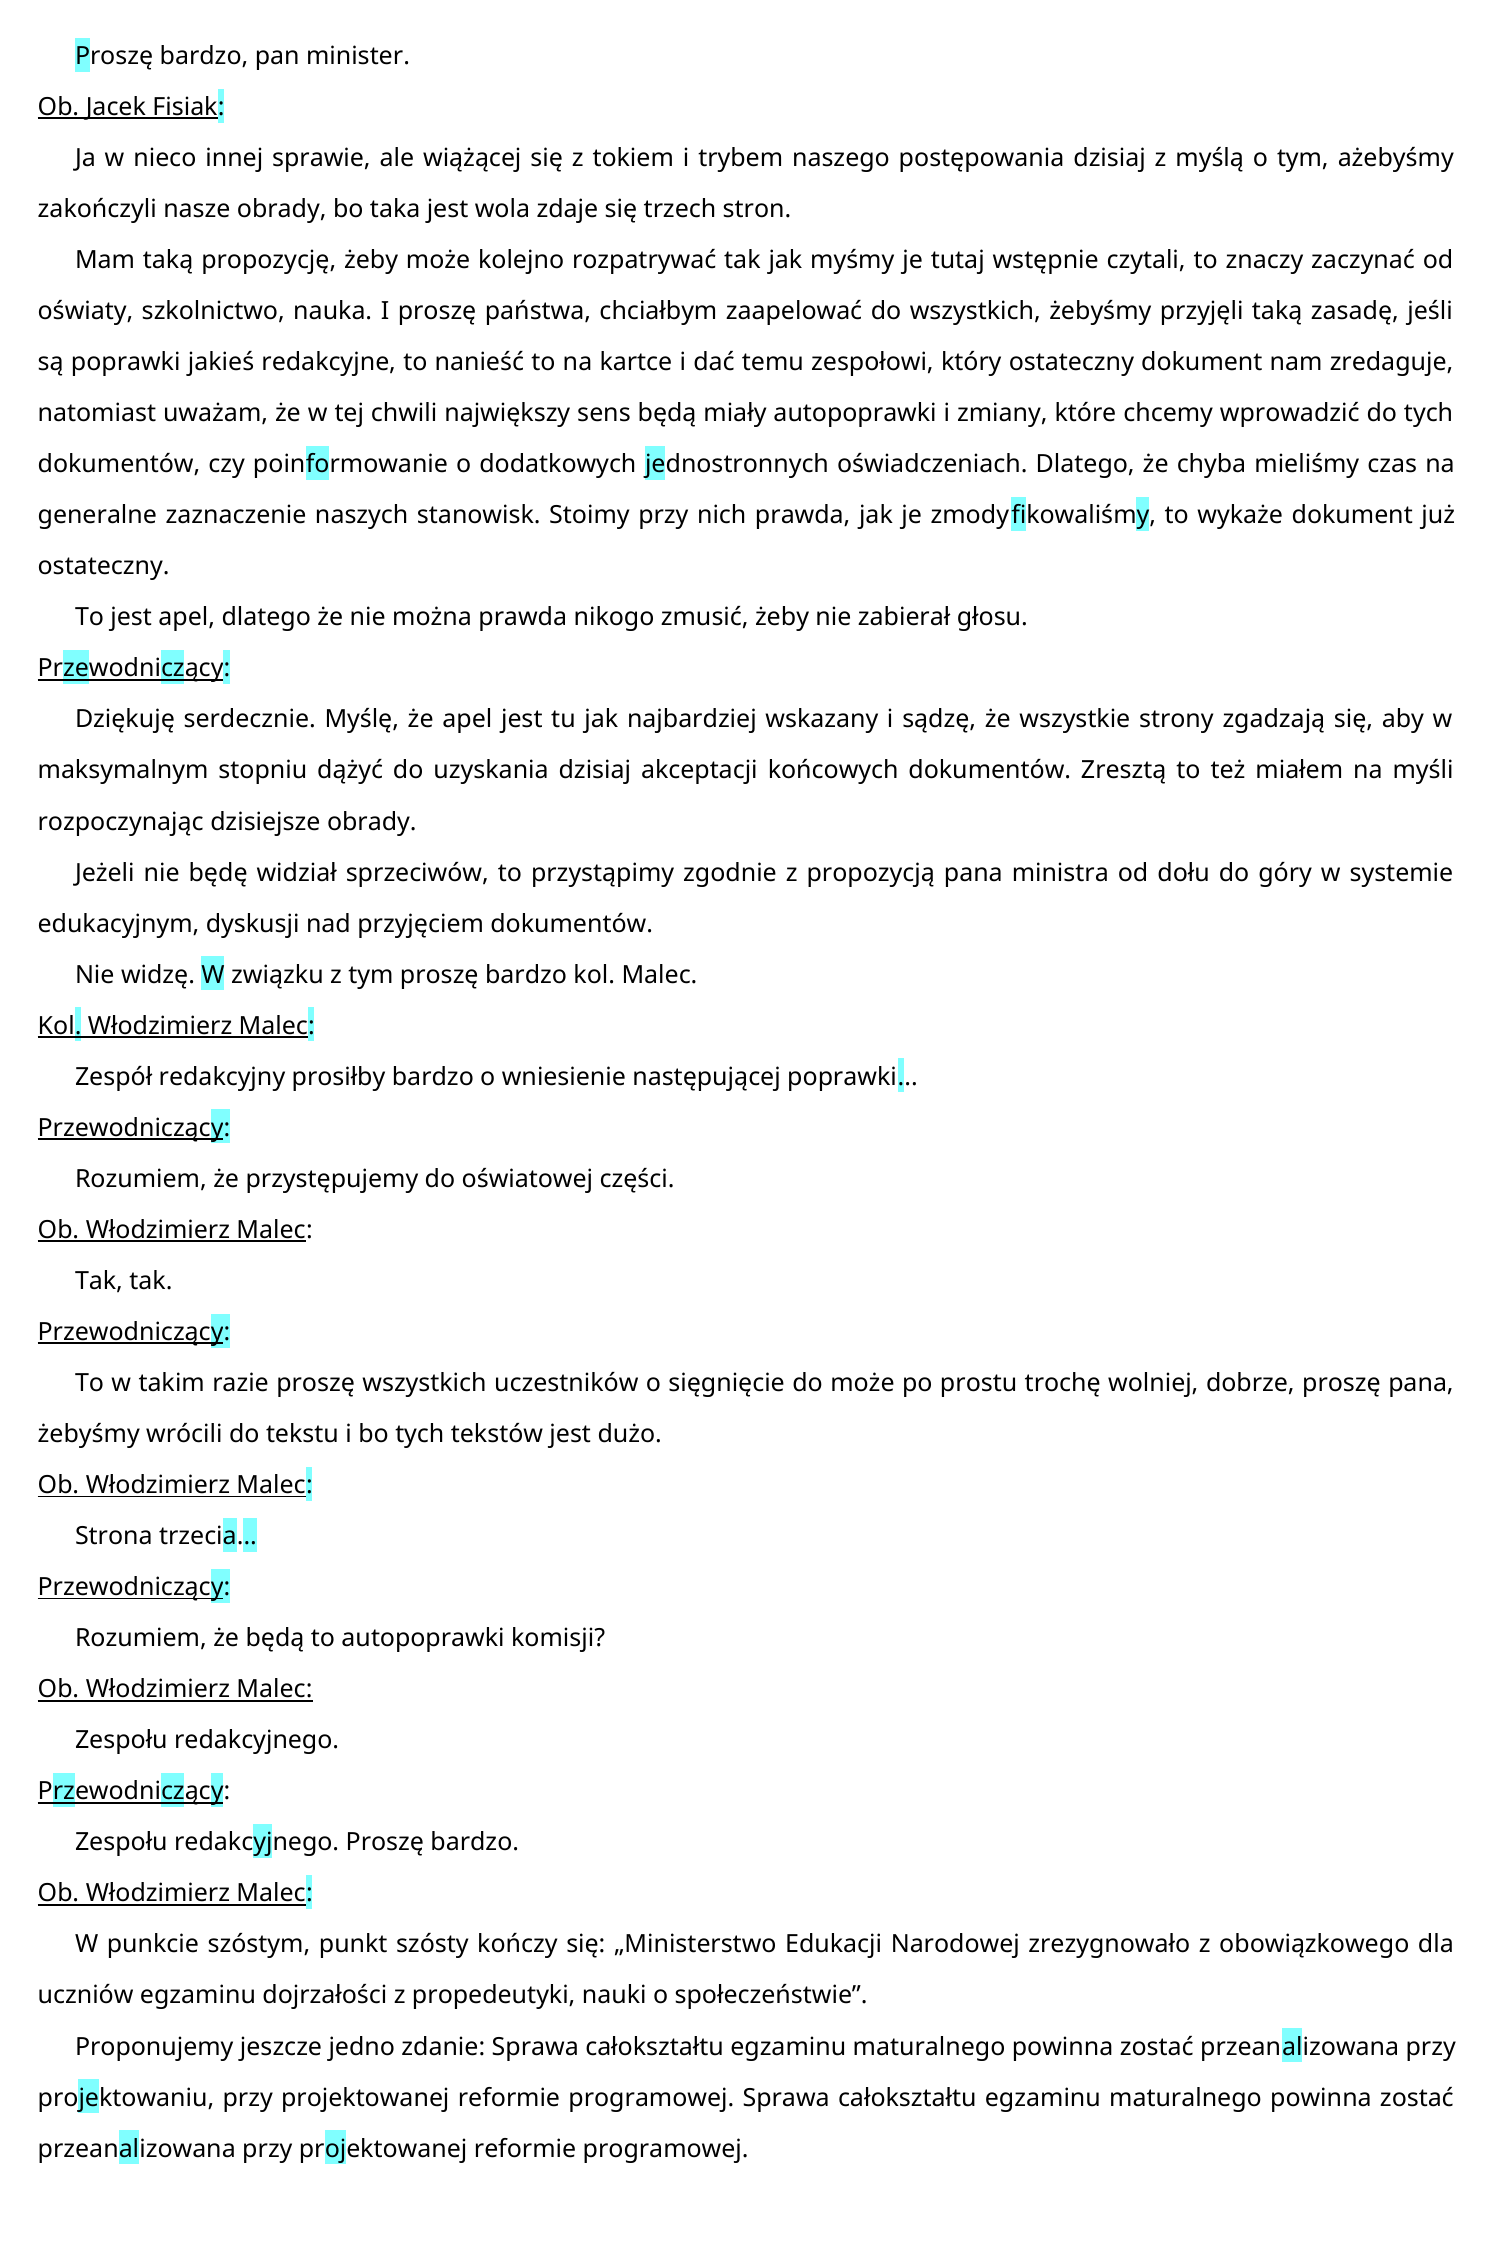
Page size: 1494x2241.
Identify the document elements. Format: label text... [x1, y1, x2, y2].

text Przewodniczący: [37, 1569, 1456, 1603]
text Zespół redakcyjny prosiłby bardzo o wniesienie następującej poprawki... [37, 1058, 1456, 1092]
text Ob. Włodzimierz Malec: [37, 1211, 1456, 1246]
text Przewodniczący: [37, 650, 1456, 684]
text Ob. Włodzimierz Malec: [37, 1467, 1456, 1501]
text Ob. Jacek Fisiak: [37, 88, 1456, 123]
text W punkcie szóstym, punkt szósty kończy się: „Ministerstwo Edukacji Narodowej zrezygnowało z obowiązkowego dla uczniów egzaminu dojrzałości z propedeutyki, nauki o społeczeństwie”. [37, 1926, 1456, 2011]
text To w takim razie proszę wszystkich uczestników o sięgnięcie do może po prostu trochę wolniej, dobrze, proszę pana, żebyśmy wrócili do tekstu i bo tych tekstów jest dużo. [37, 1364, 1456, 1450]
text Przewodniczący: [37, 1313, 1456, 1348]
text Kol. Włodzimierz Malec: [37, 1007, 1456, 1041]
text Ob. Włodzimierz Malec: [37, 1875, 1456, 1909]
text Nie widzę. W związku z tym proszę bardzo kol. Malec. [37, 956, 1456, 990]
text Proszę bardzo, pan minister. [37, 37, 1456, 72]
text Dziękuję serdecznie. Myślę, że apel jest tu jak najbardziej wskazany i sądzę, że wszystkie strony zgadzają się, aby w maksymalnym stopniu dążyć do uzyskania dzisiaj akceptacji końcowych dokumentów. Zresztą to też miałem na myśli rozpoczynając dzisiejsze obrady. [37, 701, 1456, 837]
text Tak, tak. [37, 1262, 1456, 1297]
text Jeżeli nie będę widział sprzeciwów, to przystąpimy zgodnie z propozycją pana ministra od dołu do góry w systemie edukacyjnym, dyskusji nad przyjęciem dokumentów. [37, 854, 1456, 939]
text Mam taką propozycję, żeby może kolejno rozpatrywać tak jak myśmy je tutaj wstępnie czytali, to znaczy zaczynać od oświaty, szkolnictwo, nauka. I proszę państwa, chciałbym zaapelować do wszystkich, żebyśmy przyjęli taką zasadę, jeśli są poprawki jakieś redakcyjne, to nanieść to na kartce i dać temu zespołowi, który ostateczny dokument nam zredaguje, natomiast uważam, że w tej chwili największy sens będą miały autopoprawki i zmiany, które chcemy wprowadzić do tych dokumentów, czy poinformowanie o dodatkowych jednostronnych oświadczeniach. Dlatego, że chyba mieliśmy czas na generalne zaznaczenie naszych stanowisk. Stoimy przy nich prawda, jak je zmodyfikowaliśmy, to wykaże dokument już ostateczny. [37, 242, 1456, 582]
text Rozumiem, że przystępujemy do oświatowej części. [37, 1160, 1456, 1194]
text Rozumiem, że będą to autopoprawki komisji? [37, 1620, 1456, 1654]
text Przewodniczący: [37, 1109, 1456, 1143]
text Strona trzecia... [37, 1518, 1456, 1552]
text Ob. Włodzimierz Malec: [37, 1671, 1456, 1705]
text Zespołu redakcyjnego. [37, 1722, 1456, 1756]
text Ja w nieco innej sprawie, ale wiążącej się z tokiem i trybem naszego postępowania dzisiaj z myślą o tym, ażebyśmy zakończyli nasze obrady, bo taka jest wola zdaje się trzech stron. [37, 139, 1456, 225]
text To jest apel, dlatego że nie można prawda nikogo zmusić, żeby nie zabierał głosu. [37, 599, 1456, 633]
text Przewodniczący: [37, 1773, 1456, 1807]
text Proponujemy jeszcze jedno zdanie: Sprawa całokształtu egzaminu maturalnego powinna zostać przeanalizowana przy projektowaniu, przy projektowanej reformie programowej. Sprawa całokształtu egzaminu maturalnego powinna zostać przeanalizowana przy projektowanej reformie programowej. [37, 2028, 1456, 2164]
text Zespołu redakcyjnego. Proszę bardzo. [37, 1824, 1456, 1858]
